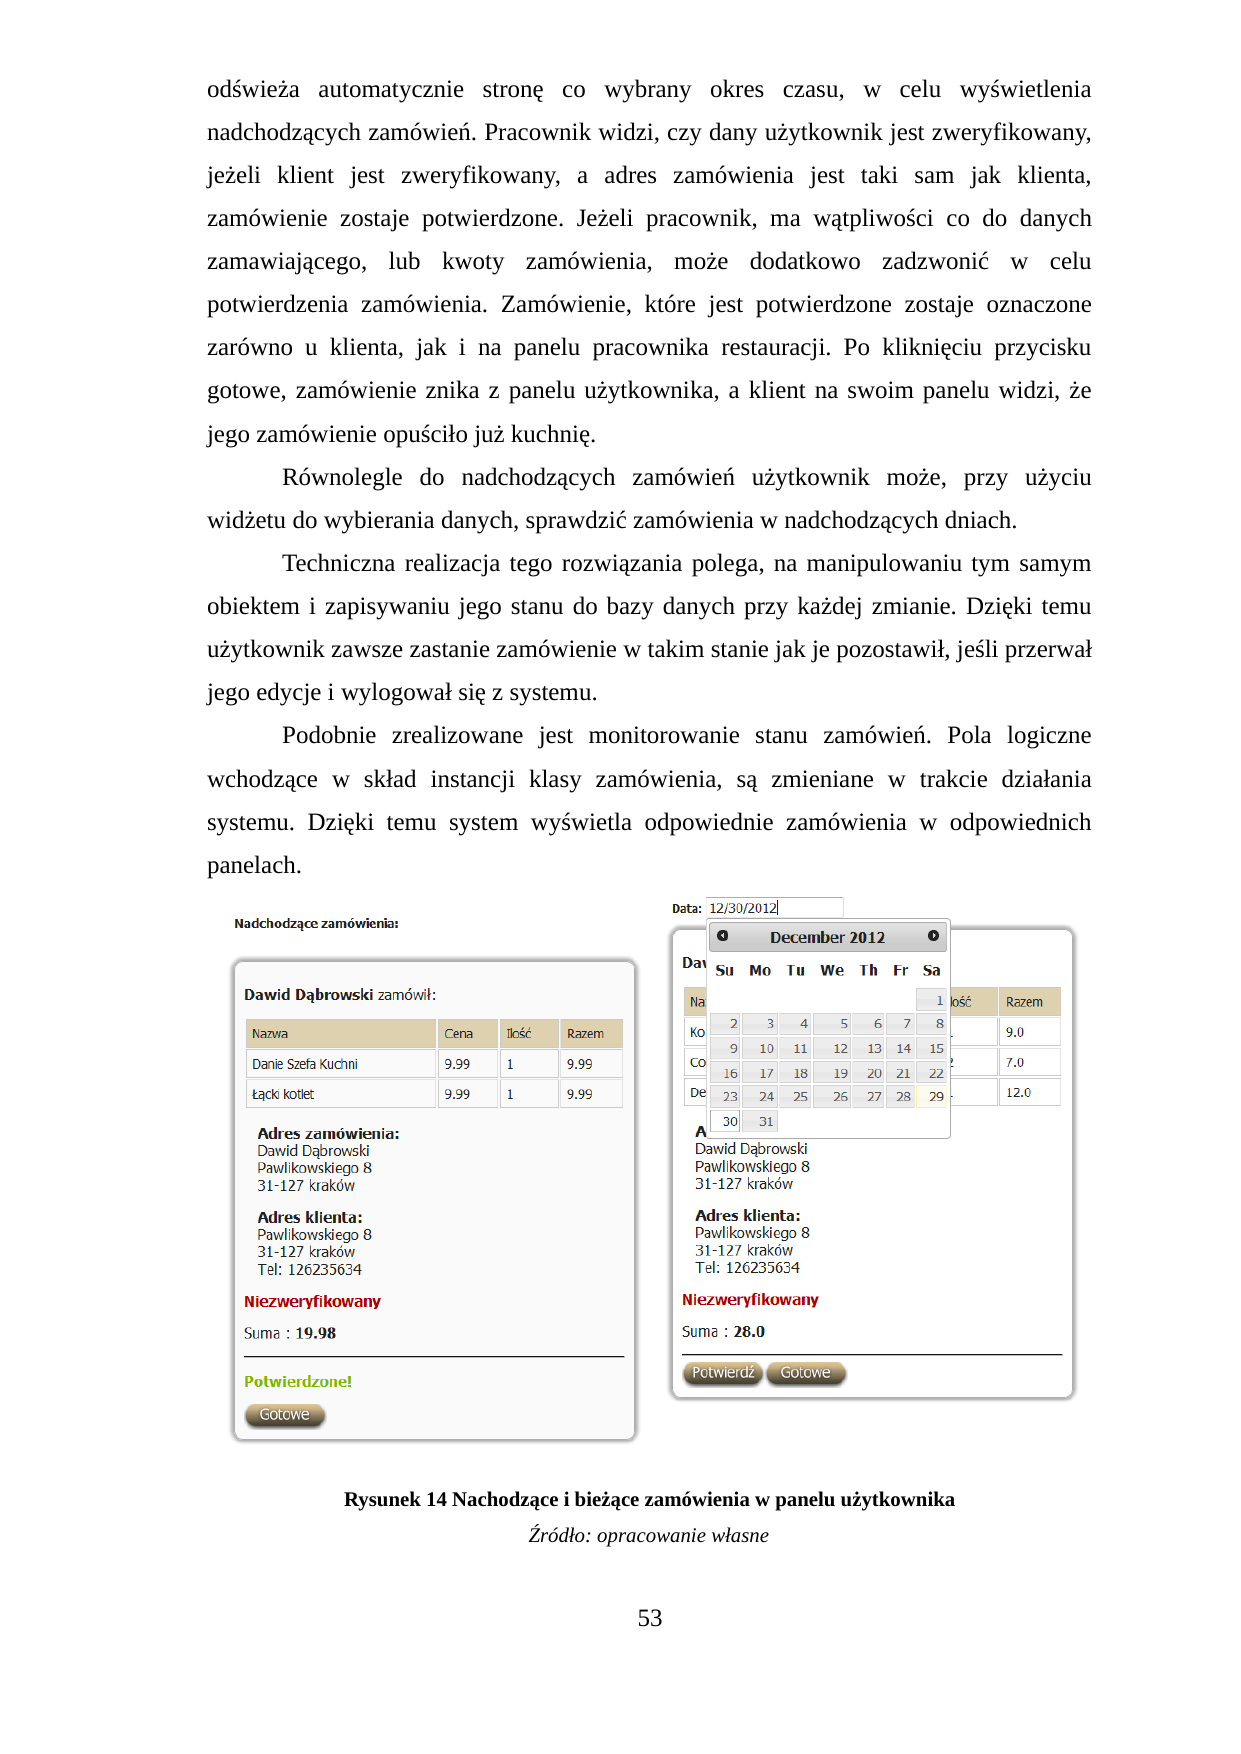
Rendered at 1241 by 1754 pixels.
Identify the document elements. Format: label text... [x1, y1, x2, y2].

text Techniczna realizacja tego rozwiązania polega, na manipulowaniu tym samym obiektem i zapisywaniu jego stanu do bazy danych przy każdej zmianie. Dzięki temu użytkownik zawsze zastanie zamówienie w takim stanie jak je pozostawił, jeśli przerwał jego edycje i wylogował się z systemu. [207, 548, 1092, 706]
text odświeża automatycznie stronę co wybrany okres czasu, w celu wyświetlenia nadchodzących zamówień. Pracownik widzi, czy dany użytkownik jest zweryfikowany, jeżeli klient jest zweryfikowany, a adres zamówienia jest taki sam jak klienta, zamówienie zostaje potwierdzone. Jeżeli pracownik, ma wątpliwości co do danych zamawiającego, lub kwoty zamówienia, może dodatkowo zadzwonić w celu potwierdzenia zamówienia. Zamówienie, które jest potwierdzone zostaje oznaczone zarówno u klienta, jak i na panelu pracownika restauracji. Po kliknięciu przycisku gotowe, zamówienie znika z panelu użytkownika, a klient na swoim panelu widzi, że jego zamówienie opuściło już kuchnię. [207, 74, 1092, 447]
text Rysunek 14 Nachodzące i bieżące zamówienia w panelu użytkownika [207, 1487, 1092, 1511]
text Równolegle do nadchodzących zamówień użytkownik może, przy użyciu widżetu do wybierania danych, sprawdzić zamówienia w nadchodzących dniach. [207, 462, 1092, 534]
text Źródło: opracowanie własne [207, 1523, 1092, 1547]
text Podobnie zrealizowane jest monitorowanie stanu zamówień. Pola logiczne wchodzące w skład instancji klasy zamówienia, są zmieniane w trakcie działania systemu. Dzięki temu system wyświetla odpowiednie zamówienia w odpowiednich panelach. [207, 721, 1092, 879]
